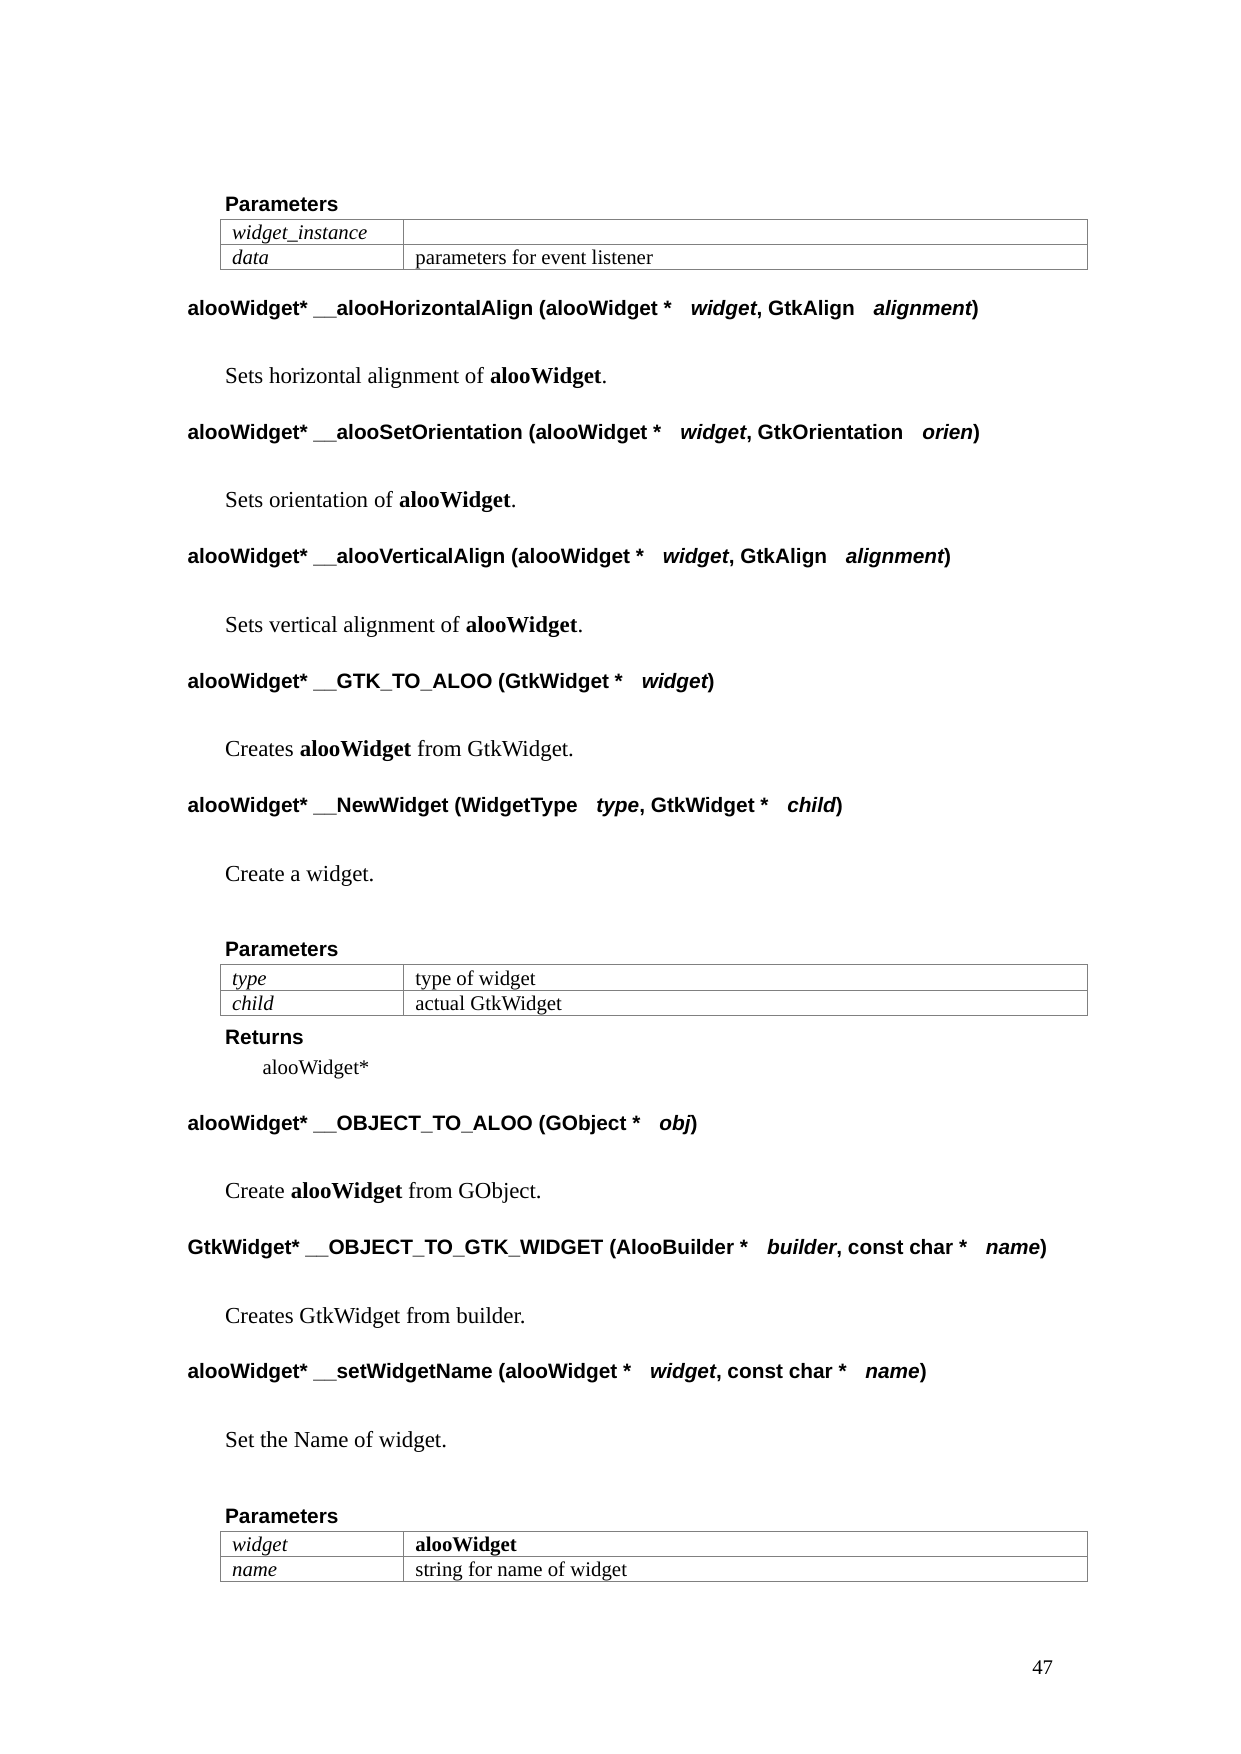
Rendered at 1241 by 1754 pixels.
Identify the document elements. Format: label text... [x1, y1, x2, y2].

subtitle Returns [225, 1025, 1053, 1049]
text Create alooWidget from GObject. [225, 1177, 1053, 1204]
subtitle alooWidget* __NewWidget (WidgetType type, GtkWidget * child) [187, 793, 1053, 817]
text Creates GtkWidget from builder. [225, 1302, 1053, 1328]
table_header [404, 220, 1087, 244]
table_cell data [221, 245, 403, 269]
subtitle alooWidget* __alooHorizontalAlign (alooWidget * widget, GtkAlign alignment) [187, 295, 1053, 319]
subtitle alooWidget* __GTK_TO_ALOO (GtkWidget * widget) [187, 668, 1053, 692]
subtitle alooWidget* __alooVerticalAlign (alooWidget * widget, GtkAlign alignment) [187, 544, 1053, 568]
table_header type [221, 965, 403, 989]
subtitle alooWidget* __alooSetOrientation (alooWidget * widget, GtkOrientation orien) [187, 420, 1053, 444]
table_cell actual GtkWidget [404, 991, 1087, 1014]
table_header alooWidget [404, 1532, 1087, 1556]
text Create a widget. [225, 859, 1053, 886]
subtitle Parameters [225, 1504, 1053, 1528]
text Sets orientation of alooWidget. [225, 486, 1053, 513]
text Sets vertical alignment of alooWidget. [225, 611, 1053, 637]
subtitle alooWidget* __OBJECT_TO_ALOO (GObject * obj) [187, 1111, 1053, 1134]
table_cell string for name of widget [404, 1557, 1087, 1581]
text alooWidget* [262, 1055, 1053, 1079]
text Sets horizontal alignment of alooWidget. [225, 362, 1053, 388]
text Set the Name of widget. [225, 1426, 1053, 1452]
subtitle Parameters [225, 192, 1053, 216]
table_cell child [221, 991, 403, 1014]
table_cell parameters for event listener [404, 245, 1087, 269]
subtitle GtkWidget* __OBJECT_TO_GTK_WIDGET (AlooBuilder * builder, const char * name) [187, 1235, 1053, 1259]
table_header type of widget [404, 965, 1087, 989]
table_cell name [221, 1557, 403, 1581]
text Creates alooWidget from GtkWidget. [225, 735, 1053, 762]
table_header widget [221, 1532, 403, 1556]
subtitle alooWidget* __setWidgetName (alooWidget * widget, const char * name) [187, 1359, 1053, 1383]
table_header widget_instance [221, 220, 403, 244]
subtitle Parameters [225, 937, 1053, 961]
